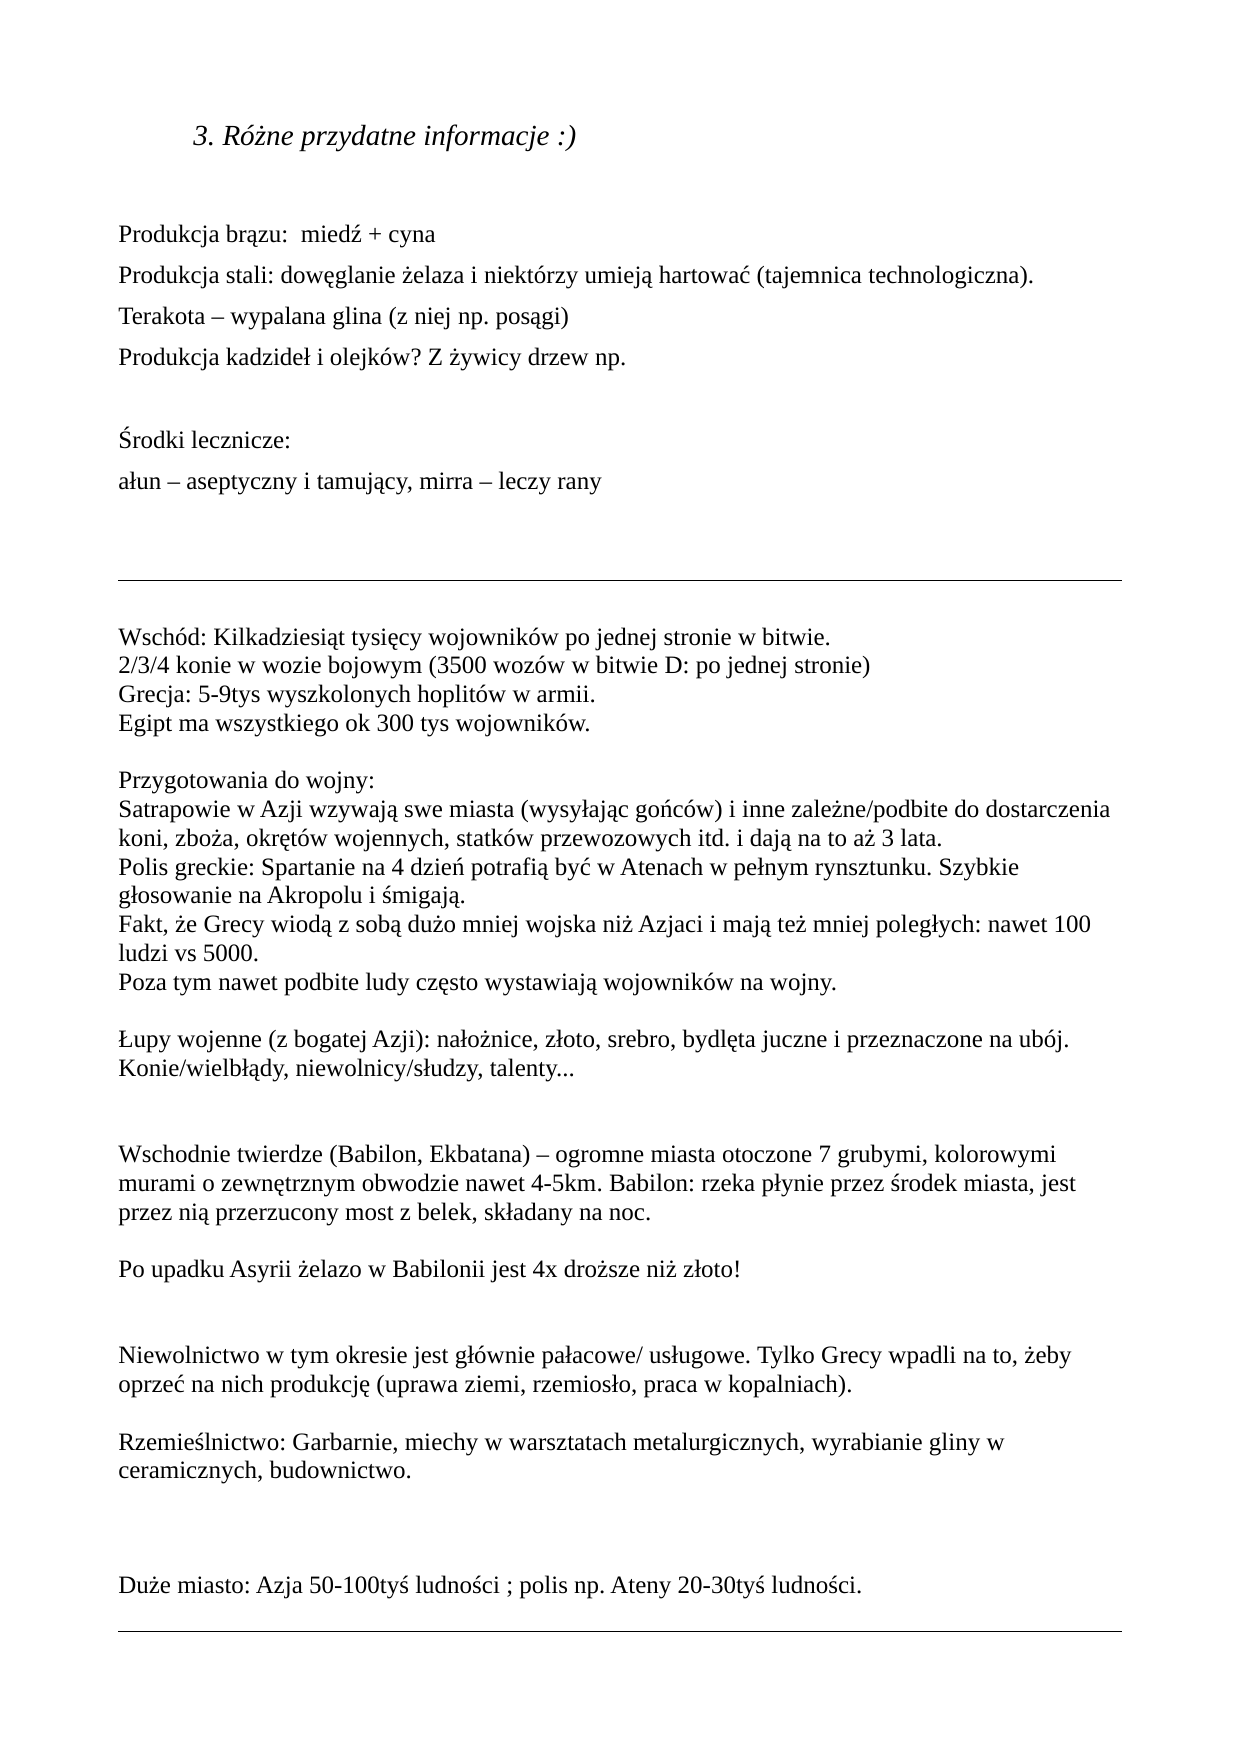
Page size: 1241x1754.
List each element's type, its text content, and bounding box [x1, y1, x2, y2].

text Satrapowie w Azji wzywają swe miasta (wysyłając gońców) i inne zależne/podbite do dostarczenia koni, zboża, okrętów wojennych, statków przewozowych itd. i dają na to aż 3 lata. [118, 794, 1122, 852]
text Poza tym nawet podbite ludy często wystawiają wojowników na wojny. [118, 967, 1122, 996]
text Rzemieślnictwo: Garbarnie, miechy w warsztatach metalurgicznych, wyrabianie gliny w ceramicznych, budownictwo. [118, 1427, 1122, 1484]
text Polis greckie: Spartanie na 4 dzień potrafią być w Atenach w pełnym rynsztunku. Szybkie głosowanie na Akropolu i śmigają. [118, 852, 1122, 909]
text Grecja: 5-9tys wyszkolonych hoplitów w armii. [118, 679, 1122, 708]
text Terakota – wypalana glina (z niej np. posągi) [118, 301, 1122, 330]
text Produkcja brązu: miedź + cyna [118, 219, 1122, 247]
list 3. Różne przydatne informacje :) [156, 118, 1122, 152]
text Łupy wojenne (z bogatej Azji): nałożnice, złoto, srebro, bydlęta juczne i przeznaczone na ubój. Konie/wielbłądy, niewolnicy/słudzy, talenty... [118, 1024, 1122, 1082]
text Duże miasto: Azja 50-100tyś ludności ; polis np. Ateny 20-30tyś ludności. [118, 1571, 1122, 1599]
text Po upadku Asyrii żelazo w Babilonii jest 4x droższe niż złoto! [118, 1254, 1122, 1283]
text Niewolnictwo w tym okresie jest głównie pałacowe/ usługowe. Tylko Grecy wpadli na to, żeby oprzeć na nich produkcję (uprawa ziemi, rzemiosło, praca w kopalniach). [118, 1341, 1122, 1398]
text Fakt, że Grecy wiodą z sobą dużo mniej wojska niż Azjaci i mają też mniej poległych: nawet 100 ludzi vs 5000. [118, 909, 1122, 967]
text 2/3/4 konie w wozie bojowym (3500 wozów w bitwie D: po jednej stronie) [118, 651, 1122, 679]
text Wschodnie twierdze (Babilon, Ekbatana) – ogromne miasta otoczone 7 grubymi, kolorowymi murami o zewnętrznym obwodzie nawet 4-5km. Babilon: rzeka płynie przez środek miasta, jest przez nią przerzucony most z belek, składany na noc. [118, 1139, 1122, 1226]
text Przygotowania do wojny: [118, 766, 1122, 794]
text Produkcja stali: dowęglanie żelaza i niektórzy umieją hartować (tajemnica technologiczna). [118, 260, 1122, 289]
text Produkcja kadzideł i olejków? Z żywicy drzew np. [118, 342, 1122, 371]
text Egipt ma wszystkiego ok 300 tys wojowników. [118, 708, 1122, 737]
text Wschód: Kilkadziesiąt tysięcy wojowników po jednej stronie w bitwie. [118, 622, 1122, 651]
text ałun – aseptyczny i tamujący, mirra – leczy rany [118, 466, 1122, 495]
text Środki lecznicze: [118, 425, 1122, 454]
